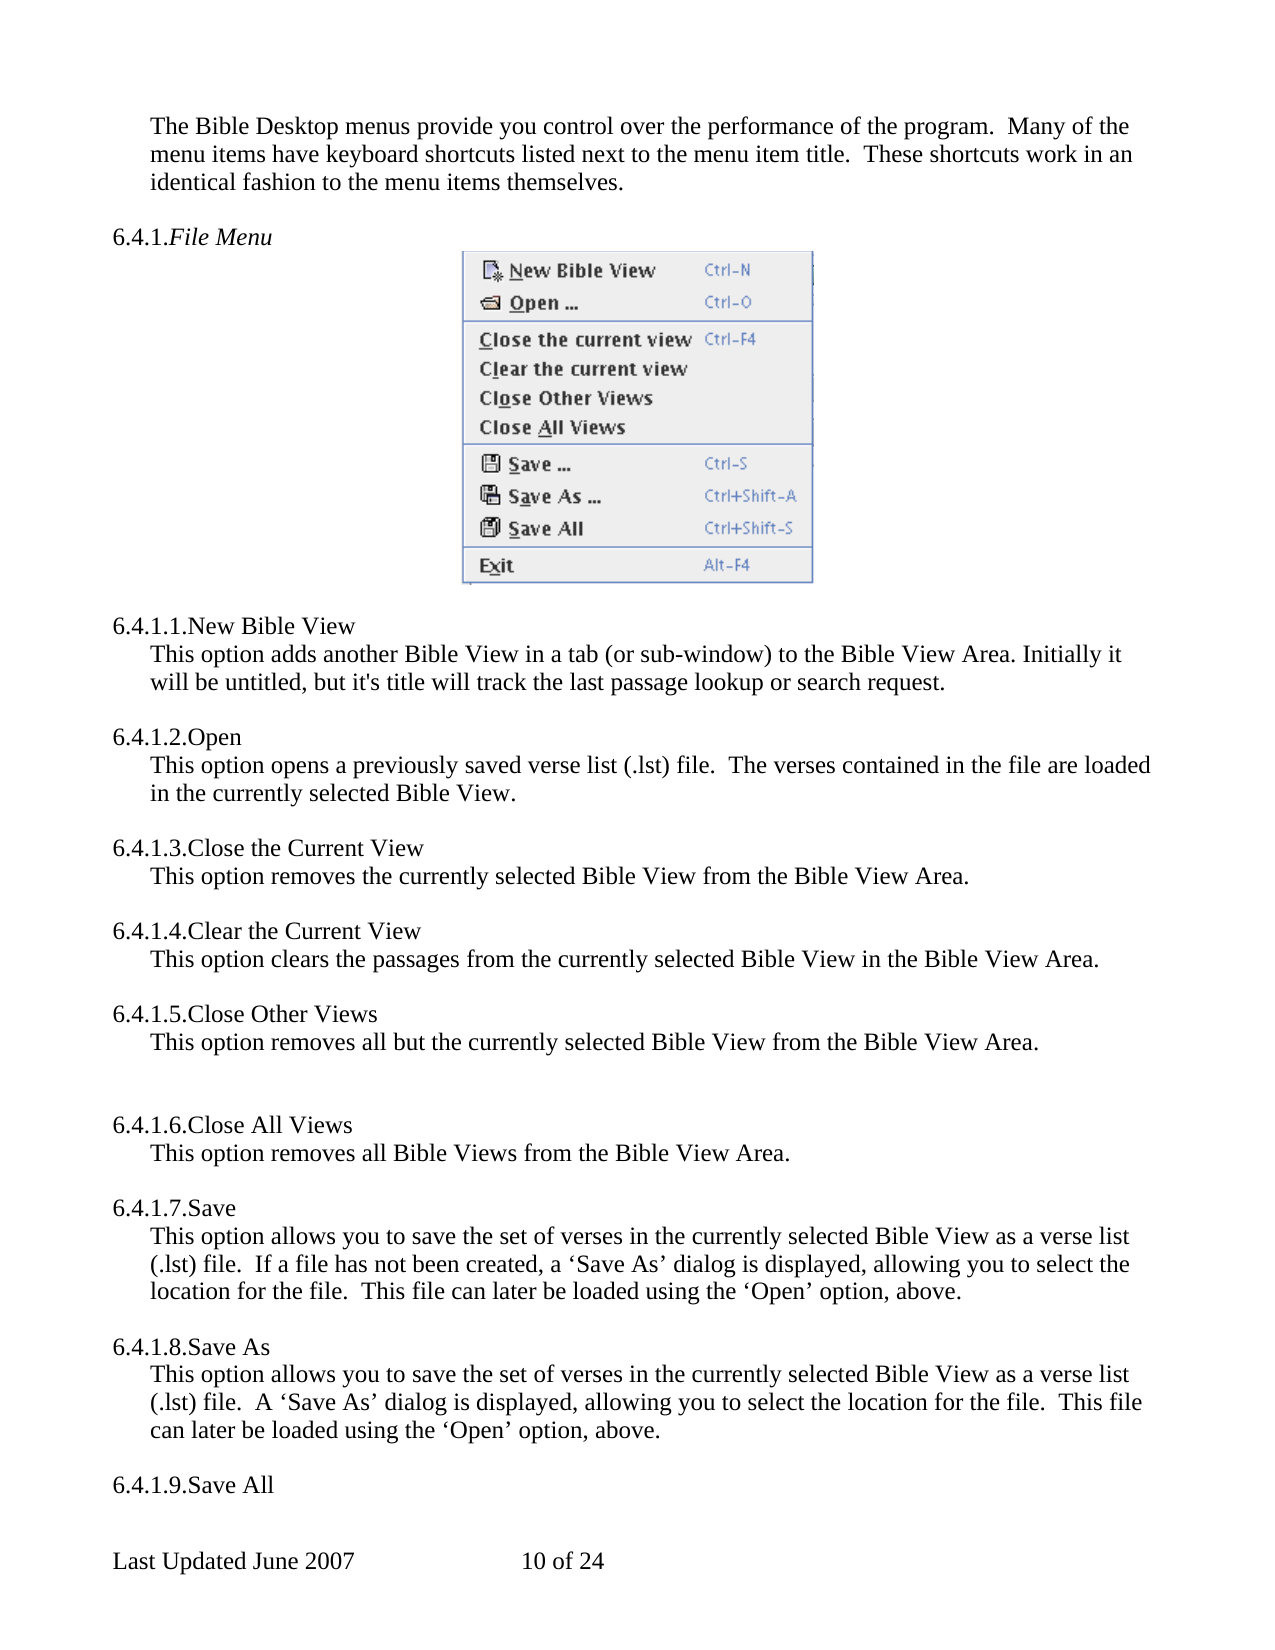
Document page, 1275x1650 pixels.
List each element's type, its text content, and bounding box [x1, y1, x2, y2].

list Save As [112, 1333, 1162, 1361]
text This option adds another Bible View in a tab (or sub-window) to the Bible View Area. Initially it will be untitled, but it's title will track the last passage lookup or search request. [150, 640, 1162, 696]
text This option allows you to save the set of verses in the currently selected Bible View as a verse list (.lst) file. A ‘Save As’ dialog is displayed, allowing you to select the location for the file. This file can later be loaded using the ‘Open’ option, above. [150, 1361, 1162, 1444]
text This option removes all Bible Views from the Bible View Area. [150, 1139, 1162, 1167]
list New Bible View [112, 612, 1162, 640]
text This option removes the currently selected Bible View from the Bible View Area. [150, 862, 1162, 889]
text The Bible Desktop menus provide you control over the performance of the program. Many of the menu items have keyboard shortcuts listed next to the menu item title. These shortcuts work in an identical fashion to the menu items themselves. [150, 112, 1162, 196]
picture [461, 251, 814, 585]
list Save All [112, 1471, 1162, 1499]
list Close All Views [112, 1111, 1162, 1139]
list Clear the Current View [112, 917, 1162, 945]
list Open [112, 723, 1162, 751]
list Close the Current View [112, 834, 1162, 862]
text This option allows you to save the set of verses in the currently selected Bible View as a verse list (.lst) file. If a file has not been created, a ‘Save As’ dialog is displayed, allowing you to select the location for the file. This file can later be loaded using the ‘Open’ option, above. [150, 1222, 1162, 1305]
list File Menu [112, 223, 1162, 251]
text This option opens a previously saved verse list (.lst) file. The verses contained in the file are loaded in the currently selected Bible View. [150, 751, 1162, 806]
text This option clears the passages from the currently selected Bible View in the Bible View Area. [150, 945, 1162, 973]
list Save [112, 1194, 1162, 1222]
list Close Other Views [112, 1000, 1162, 1028]
text This option removes all but the currently selected Bible View from the Bible View Area. [150, 1028, 1162, 1056]
